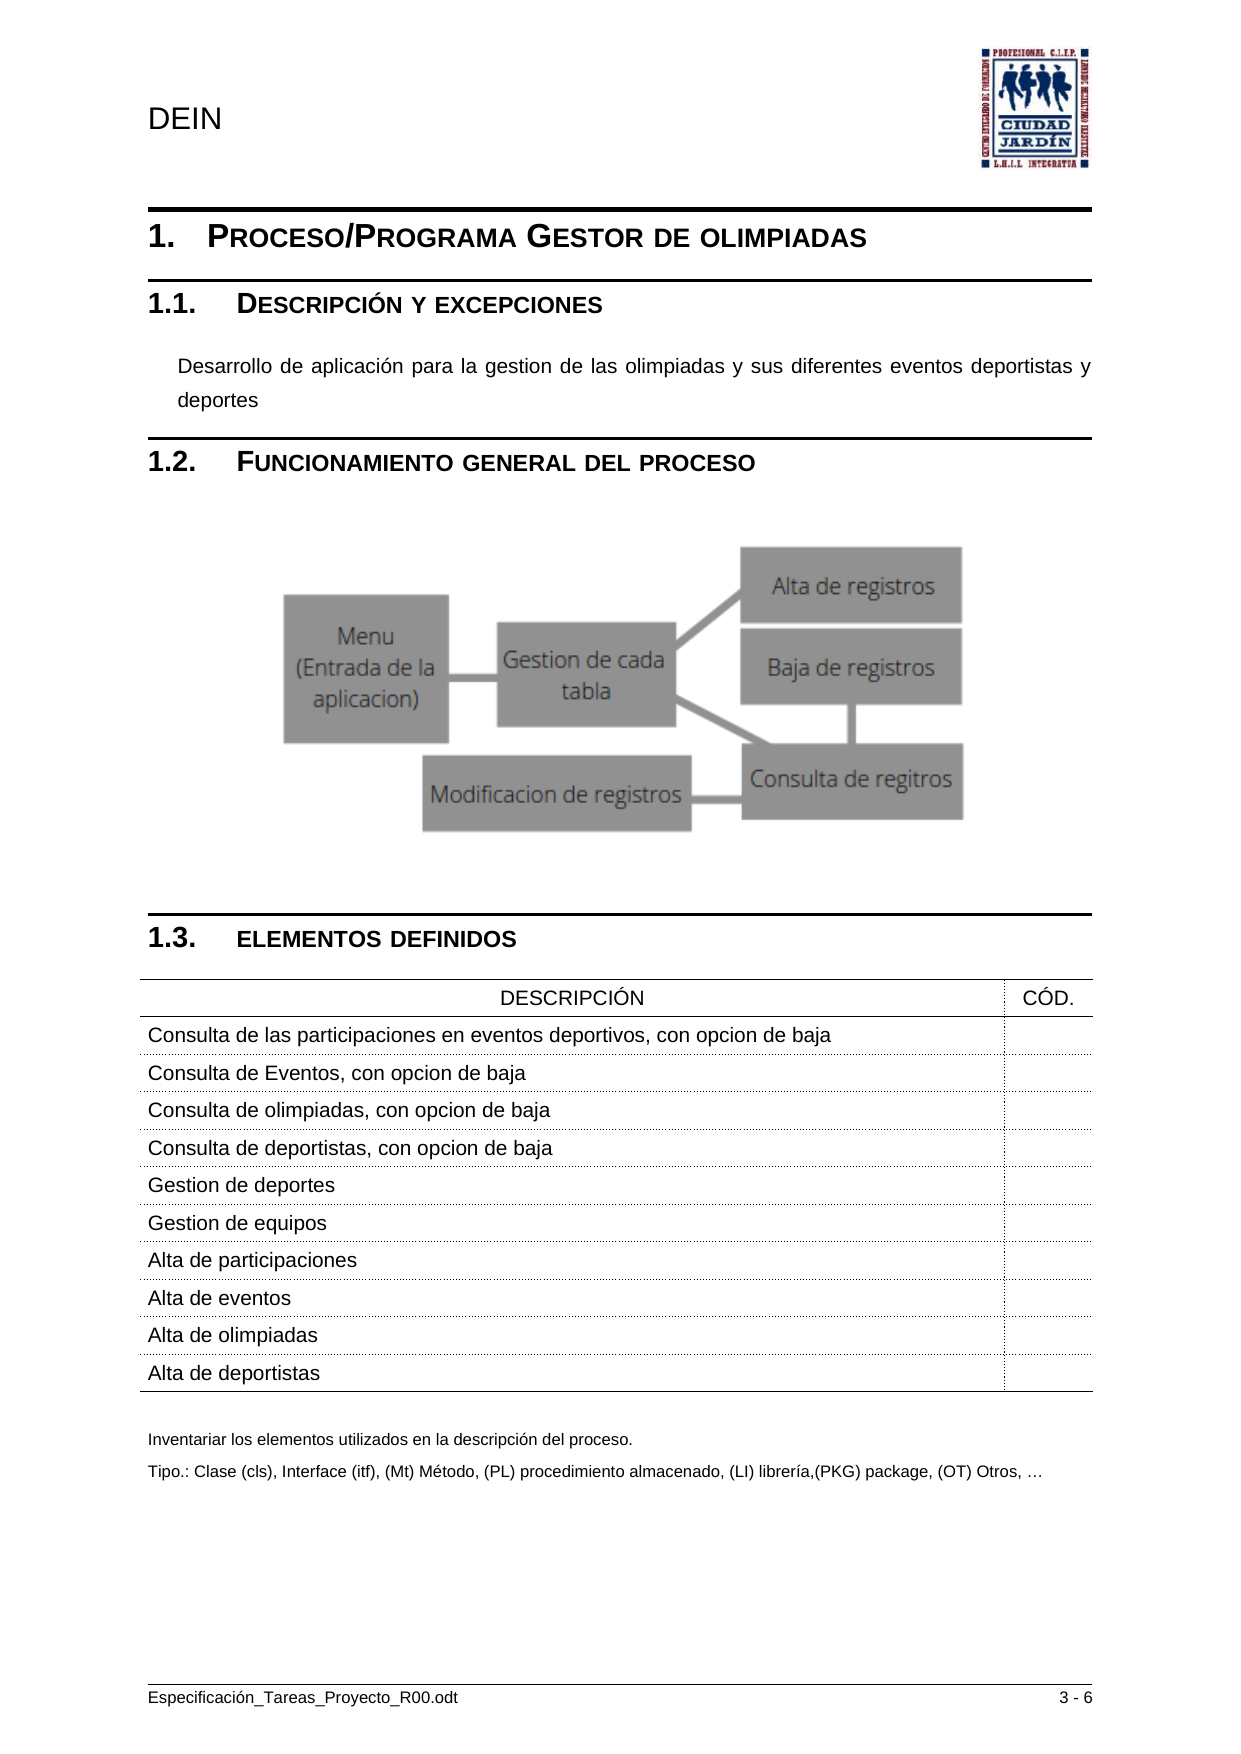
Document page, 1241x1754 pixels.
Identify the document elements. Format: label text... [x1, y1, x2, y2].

table_cell [1004, 1091, 1093, 1128]
table_cell Alta de participaciones [140, 1241, 1004, 1278]
list Proceso/Programa Gestor de olimpiadas [148, 212, 1092, 254]
table_cell [1004, 1017, 1093, 1053]
table_cell [1004, 1354, 1093, 1391]
list elementos definidos [148, 916, 1092, 953]
text Desarrollo de aplicación para la gestion de las olimpiadas y sus diferentes eventos deportistas y deportes [177, 345, 1092, 412]
table_cell [1004, 1204, 1093, 1241]
picture [978, 46, 1093, 170]
table_header CóD. [1004, 980, 1093, 1016]
table_cell [1004, 1241, 1093, 1278]
table_header Descripción [140, 980, 1004, 1016]
list Funcionamiento general del proceso [148, 440, 1092, 477]
table_cell [1004, 1166, 1093, 1203]
picture [246, 510, 994, 864]
table_cell Alta de eventos [140, 1279, 1004, 1316]
table_cell Alta de olimpiadas [140, 1316, 1004, 1353]
list Descripción y excepciones [148, 282, 1092, 320]
table_cell [1004, 1054, 1093, 1091]
table_cell [1004, 1279, 1093, 1316]
table_cell Gestion de deportes [140, 1166, 1004, 1203]
table_cell Consulta de las participaciones en eventos deportivos, con opcion de baja [140, 1017, 1004, 1053]
table_cell Alta de deportistas [140, 1354, 1004, 1391]
table_cell Consulta de Eventos, con opcion de baja [140, 1054, 1004, 1091]
text Tipo.: Clase (cls), Interface (itf), (Mt) Método, (PL) procedimiento almacenado, (LI) librería,(PKG) package, (OT) Otros, … [148, 1462, 1092, 1481]
table_cell Gestion de equipos [140, 1204, 1004, 1241]
table_cell [1004, 1129, 1093, 1166]
table_cell [1004, 1316, 1093, 1353]
table_cell Consulta de deportistas, con opcion de baja [140, 1129, 1004, 1166]
table_cell Consulta de olimpiadas, con opcion de baja [140, 1091, 1004, 1128]
text Inventariar los elementos utilizados en la descripción del proceso. [148, 1430, 1092, 1449]
